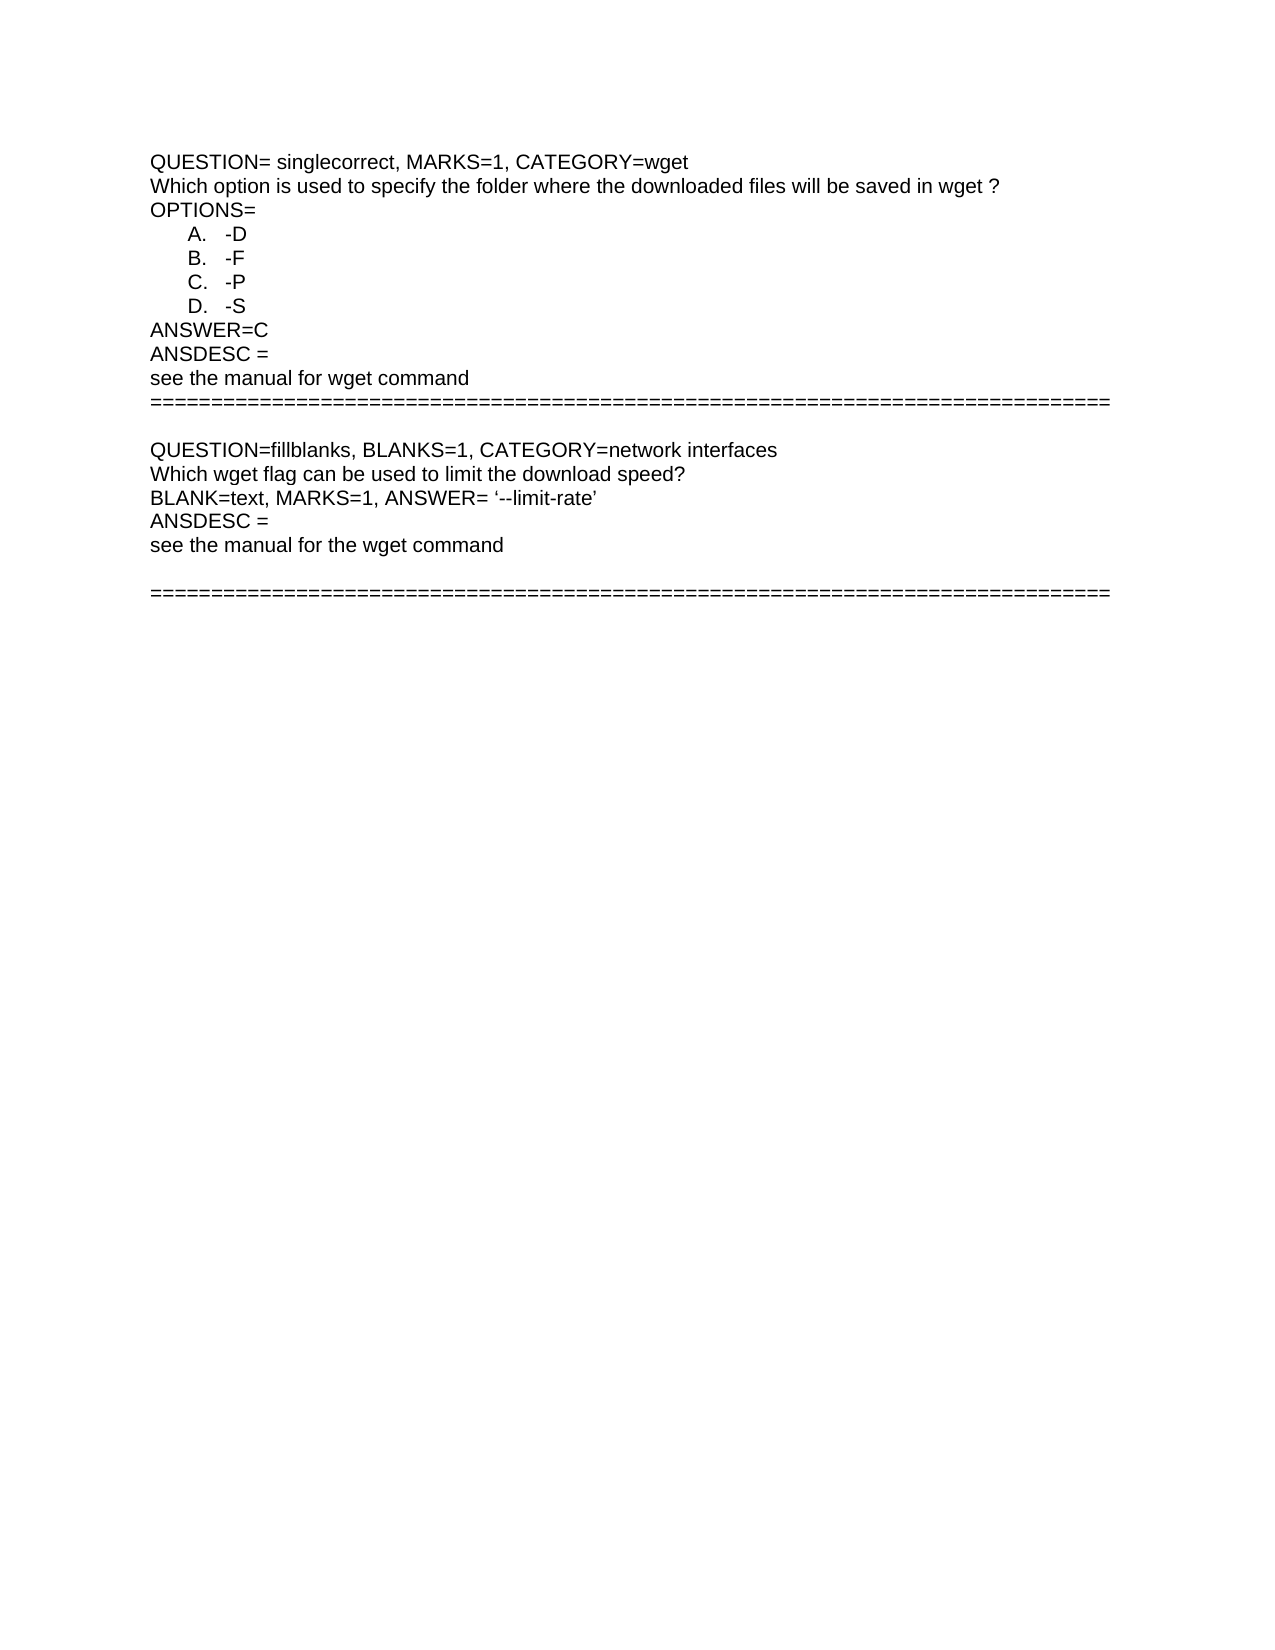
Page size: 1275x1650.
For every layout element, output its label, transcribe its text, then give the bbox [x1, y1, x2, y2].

text ANSWER=C [150, 318, 1125, 342]
text see the manual for the wget command [150, 533, 1125, 557]
text QUESTION= singlecorrect, MARKS=1, CATEGORY=wget [150, 150, 1125, 174]
list =============================================================================== [150, 581, 1125, 605]
list -S [187, 294, 1125, 318]
text ANSDESC = [150, 509, 1125, 533]
text BLANK=text, MARKS=1, ANSWER= ‘--limit-rate’ [150, 485, 1125, 509]
list -D [187, 222, 1125, 246]
text ANSDESC = [150, 342, 1125, 366]
text see the manual for wget command [150, 366, 1125, 389]
text Which option is used to specify the folder where the downloaded files will be saved in wget ? [150, 174, 1125, 198]
list -F [187, 246, 1125, 270]
text Which wget flag can be used to limit the download speed? [150, 461, 1125, 485]
list =============================================================================== [150, 389, 1125, 413]
text QUESTION=fillblanks, BLANKS=1, CATEGORY=network interfaces [150, 437, 1125, 461]
text OPTIONS= [150, 198, 1125, 222]
list -P [187, 270, 1125, 294]
